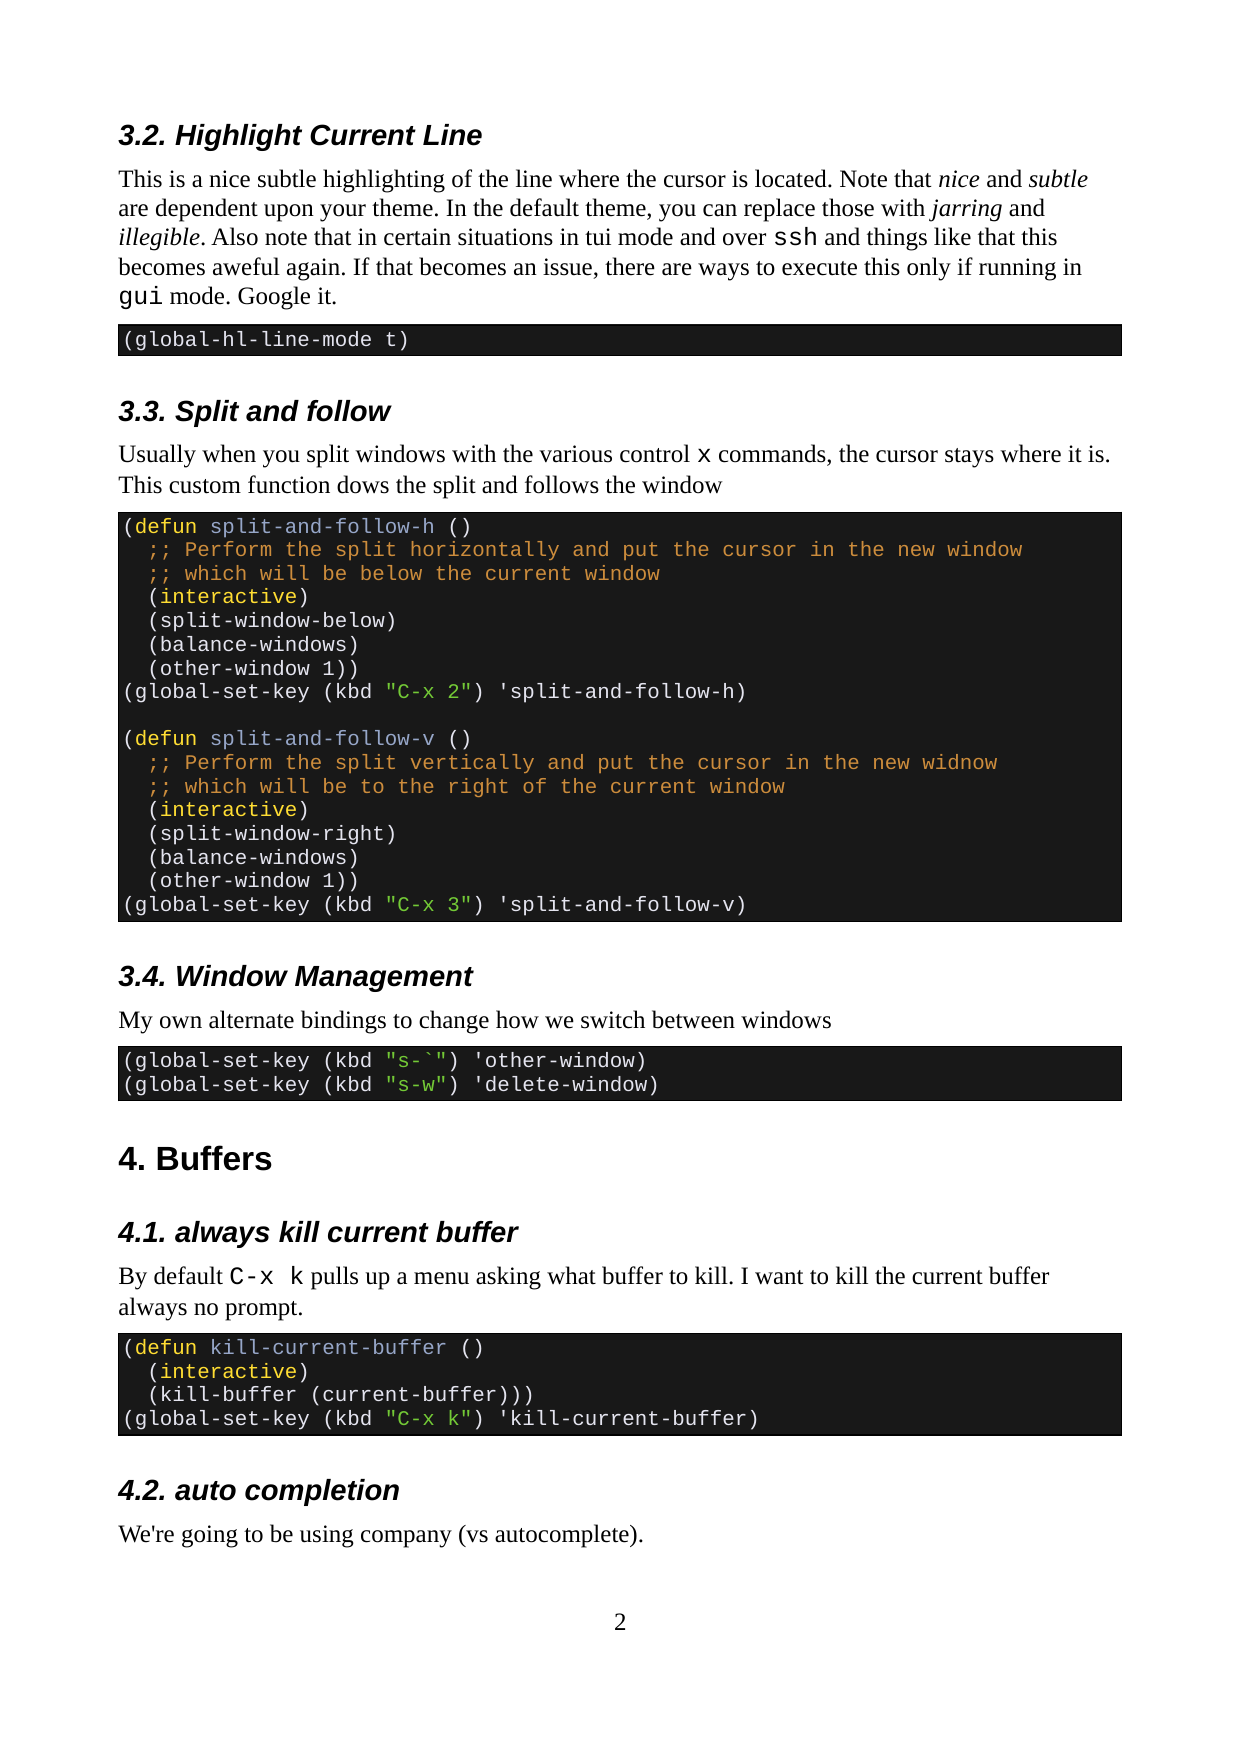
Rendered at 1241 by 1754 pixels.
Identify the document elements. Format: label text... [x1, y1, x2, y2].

text ;; which will be to the right of the current window [119, 772, 1121, 795]
subtitle Split and follow [118, 393, 1122, 427]
text (balance-windows) [119, 630, 1121, 653]
text ;; Perform the split vertically and put the cursor in the new widnow [119, 748, 1121, 772]
text This is a nice subtle highlighting of the line where the cursor is located. Note that nice and subtle are dependent upon your theme. In the default theme, you can replace those with jarring and illegible. Also note that in certain situations in tui mode and over ssh and things like that this becomes aweful again. If that becomes an issue, there are ways to execute this only if running in gui mode. Google it. [118, 164, 1122, 312]
text ;; Perform the split horizontally and put the cursor in the new window [119, 535, 1121, 559]
text (defun split-and-follow-v () [119, 724, 1121, 748]
text (global-hl-line-mode t) [119, 326, 1121, 355]
text ;; which will be below the current window [119, 559, 1121, 583]
text (other-window 1)) [119, 866, 1121, 890]
subtitle always kill current buffer [118, 1215, 1122, 1248]
text (global-set-key (kbd "s-w") 'delete-window) [119, 1070, 1121, 1100]
text Usually when you split windows with the various control x commands, the cursor stays where it is. This custom function dows the split and follows the window [118, 439, 1122, 499]
text By default C-x k pulls up a menu asking what buffer to kill. I want to kill the current buffer always no prompt. [118, 1261, 1122, 1321]
text (defun kill-current-buffer () [119, 1334, 1121, 1357]
subtitle Highlight Current Line [118, 118, 1122, 152]
text (interactive) [119, 1357, 1121, 1380]
text My own alternate bindings to change how we switch between windows [118, 1005, 1122, 1034]
subtitle Buffers [118, 1139, 1122, 1177]
text (global-set-key (kbd "C-x k") 'kill-current-buffer) [119, 1404, 1121, 1434]
text (defun split-and-follow-h () [119, 513, 1121, 535]
text (global-set-key (kbd "s-`") 'other-window) [119, 1047, 1121, 1070]
text (interactive) [119, 583, 1121, 606]
subtitle Window Management [118, 959, 1122, 992]
text (kill-buffer (current-buffer))) [119, 1380, 1121, 1404]
subtitle auto completion [118, 1473, 1122, 1507]
text (global-set-key (kbd "C-x 2") 'split-and-follow-h) [119, 677, 1121, 701]
text (interactive) [119, 795, 1121, 819]
text (split-window-right) [119, 819, 1121, 843]
text (split-window-below) [119, 606, 1121, 630]
text We're going to be using company (vs autocomplete). [118, 1519, 1122, 1548]
text (balance-windows) [119, 843, 1121, 866]
text (global-set-key (kbd "C-x 3") 'split-and-follow-v) [119, 890, 1121, 921]
text (other-window 1)) [119, 653, 1121, 677]
